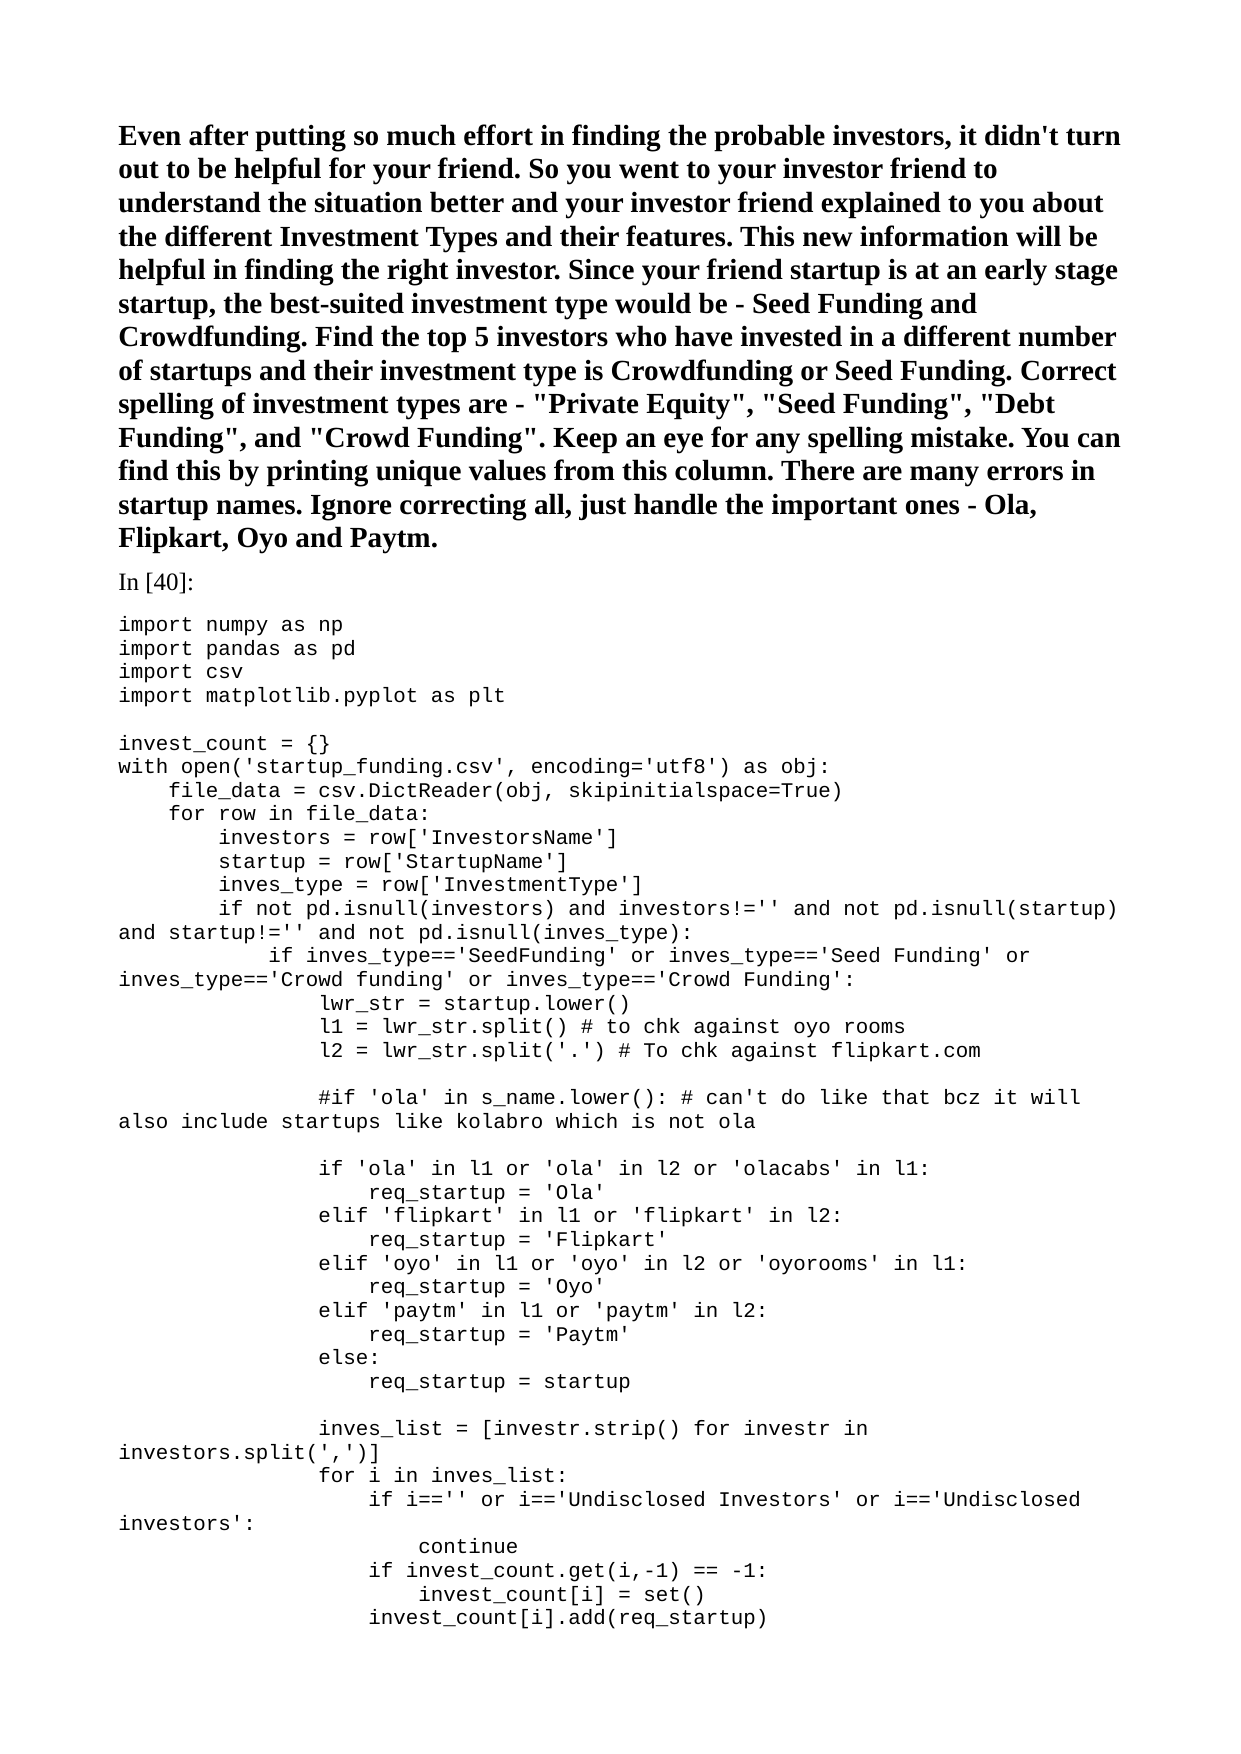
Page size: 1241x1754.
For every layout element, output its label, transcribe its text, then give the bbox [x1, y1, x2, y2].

text elif 'flipkart' in l1 or 'flipkart' in l2: [118, 1205, 1122, 1229]
text invest_count = {} [118, 732, 1122, 756]
text if 'ola' in l1 or 'ola' in l2 or 'olacabs' in l1: [118, 1158, 1122, 1182]
text investors = row['InvestorsName'] [118, 827, 1122, 851]
text inves_list = [investr.strip() for investr in investors.split(',')] [118, 1418, 1122, 1466]
subtitle Even after putting so much effort in finding the probable investors, it didn't turn out to be helpful for your friend. So you went to your investor friend to understand the situation better and your investor friend explained to you about the different Investment Types and their features. This new information will be helpful in finding the right investor. Since your friend startup is at an early stage startup, the best-suited investment type would be - Seed Funding and Crowdfunding. Find the top 5 investors who have invested in a different number of startups and their investment type is Crowdfunding or Seed Funding. Correct spelling of investment types are - "Private Equity", "Seed Funding", "Debt Funding", and "Crowd Funding". Keep an eye for any spelling mistake. You can find this by printing unique values from this column. There are many errors in startup names. Ignore correcting all, just handle the important ones - Ola, Flipkart, Oyo and Paytm. [118, 118, 1122, 554]
text startup = row['StartupName'] [118, 851, 1122, 874]
text import matplotlib.pyplot as plt [118, 685, 1122, 709]
text elif 'oyo' in l1 or 'oyo' in l2 or 'oyorooms' in l1: [118, 1253, 1122, 1276]
text elif 'paytm' in l1 or 'paytm' in l2: [118, 1300, 1122, 1324]
text else: [118, 1347, 1122, 1371]
text req_startup = 'Flipkart' [118, 1229, 1122, 1253]
text lwr_str = startup.lower() [118, 993, 1122, 1016]
text if inves_type=='SeedFunding' or inves_type=='Seed Funding' or inves_type=='Crowd funding' or inves_type=='Crowd Funding': [118, 945, 1122, 993]
text import csv [118, 662, 1122, 685]
text with open('startup_funding.csv', encoding='utf8') as obj: [118, 756, 1122, 780]
text invest_count[i].add(req_startup) [118, 1607, 1122, 1631]
text #if 'ola' in s_name.lower(): # can't do like that bcz it will also include startups like kolabro which is not ola [118, 1087, 1122, 1134]
text req_startup = 'Ola' [118, 1182, 1122, 1205]
text for i in inves_list: [118, 1466, 1122, 1489]
text In [40]: [118, 567, 1122, 595]
text if not pd.isnull(investors) and investors!='' and not pd.isnull(startup) and startup!='' and not pd.isnull(inves_type): [118, 898, 1122, 945]
text continue [118, 1536, 1122, 1560]
text l1 = lwr_str.split() # to chk against oyo rooms [118, 1016, 1122, 1040]
text req_startup = 'Paytm' [118, 1324, 1122, 1347]
text if invest_count.get(i,-1) == -1: [118, 1560, 1122, 1584]
text l2 = lwr_str.split('.') # To chk against flipkart.com [118, 1040, 1122, 1063]
text for row in file_data: [118, 803, 1122, 827]
text if i=='' or i=='Undisclosed Investors' or i=='Undisclosed investors': [118, 1489, 1122, 1536]
text import numpy as np [118, 614, 1122, 638]
text file_data = csv.DictReader(obj, skipinitialspace=True) [118, 780, 1122, 803]
text import pandas as pd [118, 638, 1122, 662]
text invest_count[i] = set() [118, 1584, 1122, 1607]
text inves_type = row['InvestmentType'] [118, 874, 1122, 898]
text req_startup = 'Oyo' [118, 1276, 1122, 1300]
text req_startup = startup [118, 1371, 1122, 1394]
